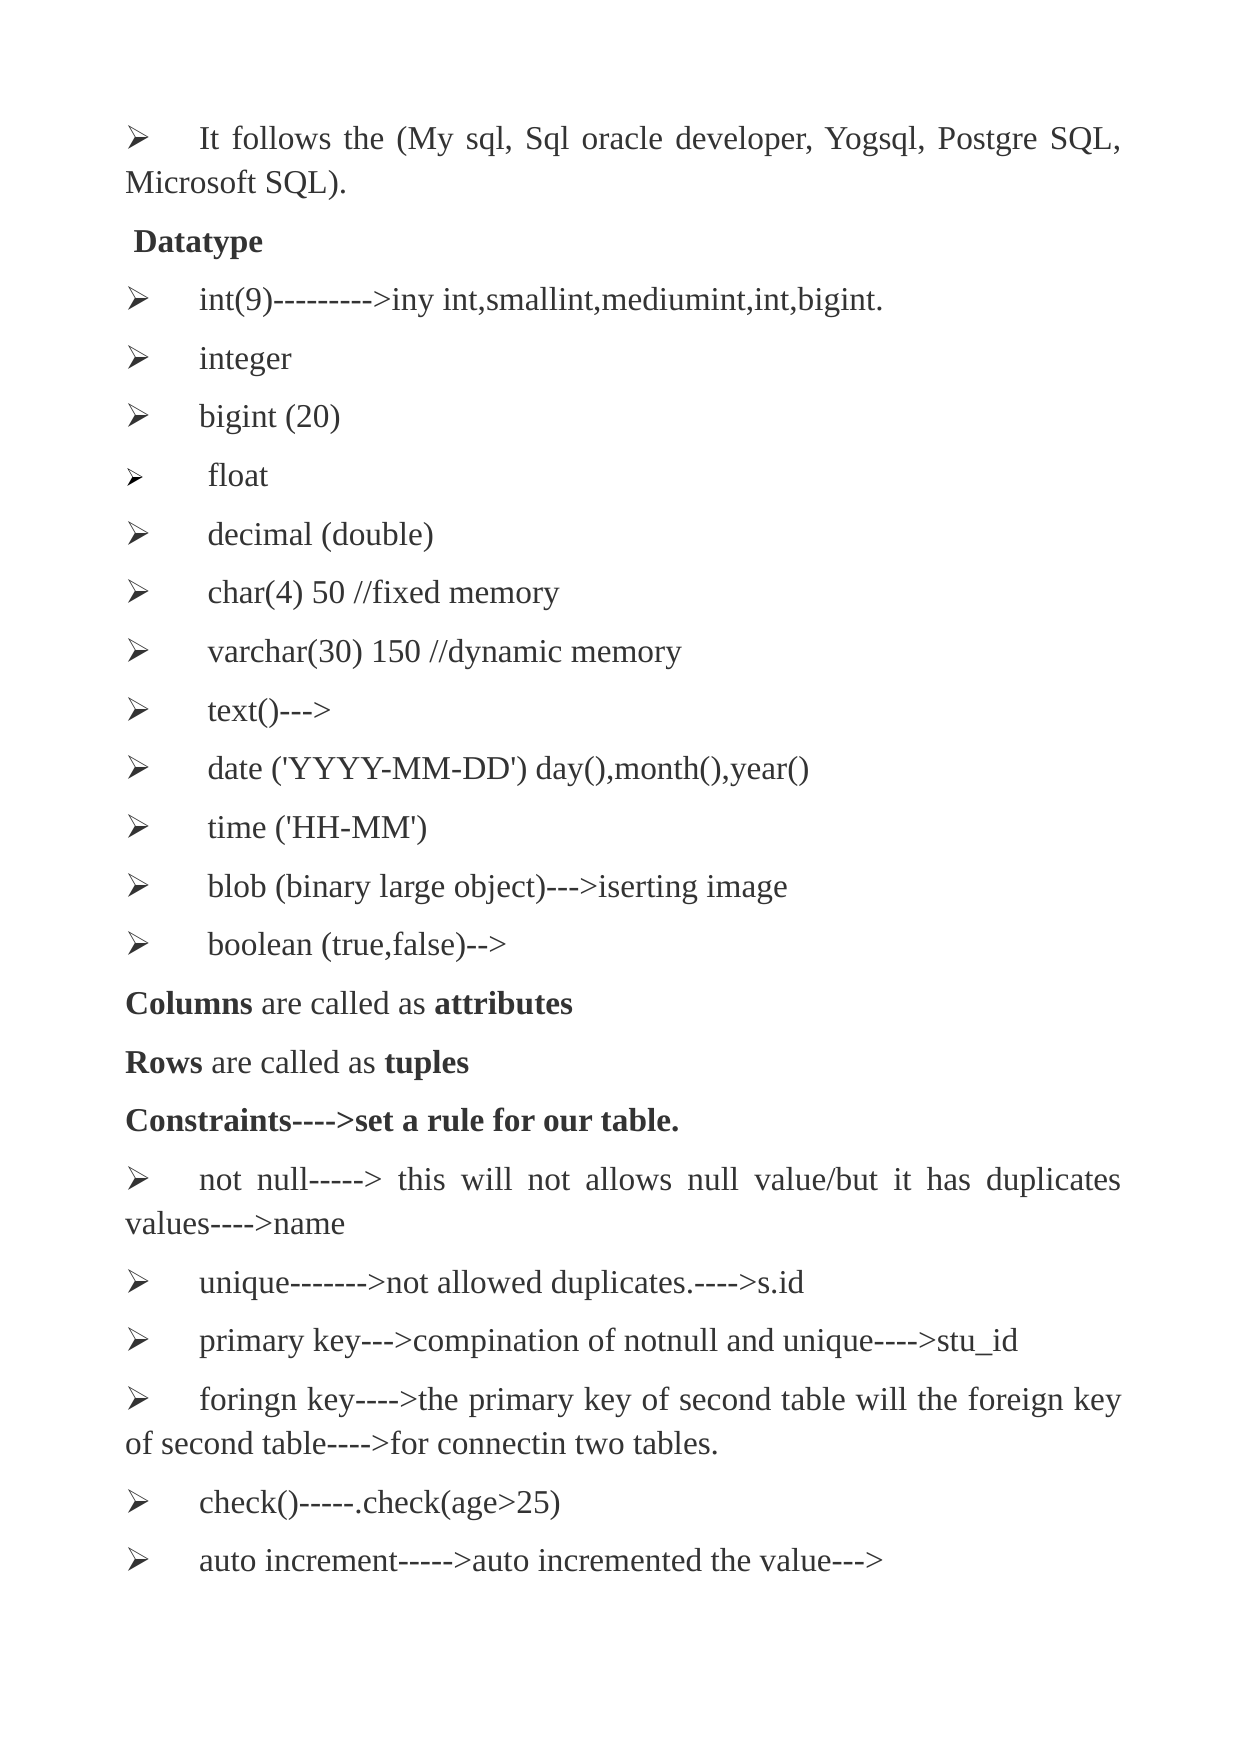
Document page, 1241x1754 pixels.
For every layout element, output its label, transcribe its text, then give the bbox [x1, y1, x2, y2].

list float [125, 455, 1122, 494]
list blob (binary large object)--->iserting image [125, 866, 1122, 904]
text Rows are called as tuples [125, 1042, 1122, 1080]
list auto increment----->auto incremented the value---> [125, 1541, 1122, 1579]
list time ('HH-MM') [125, 807, 1122, 846]
text Constraints---->set a rule for our table. [125, 1101, 1122, 1139]
list int(9)--------->iny int,smallint,mediumint,int,bigint. [125, 279, 1122, 318]
list varchar(30) 150 //dynamic memory [125, 631, 1122, 670]
list boolean (true,false)--> [125, 924, 1122, 963]
list primary key--->compination of notnull and unique---->stu_id [125, 1321, 1122, 1359]
list bigint (20) [125, 397, 1122, 435]
text Datatype [125, 221, 1122, 259]
list It follows the (My sql, Sql oracle developer, Yogsql, Postgre SQL, Microsoft SQL). [125, 118, 1122, 201]
list decimal (double) [125, 514, 1122, 552]
list integer [125, 338, 1122, 376]
list date ('YYYY-MM-DD') day(),month(),year() [125, 749, 1122, 787]
list not null-----> this will not allows null value/but it has duplicates values---->name [125, 1159, 1122, 1242]
list char(4) 50 //fixed memory [125, 573, 1122, 611]
list text()---> [125, 690, 1122, 728]
list check()-----.check(age>25) [125, 1482, 1122, 1520]
list foringn key---->the primary key of second table will the foreign key of second table---->for connectin two tables. [125, 1379, 1122, 1462]
list unique------->not allowed duplicates.---->s.id [125, 1262, 1122, 1300]
text Columns are called as attributes [125, 983, 1122, 1022]
